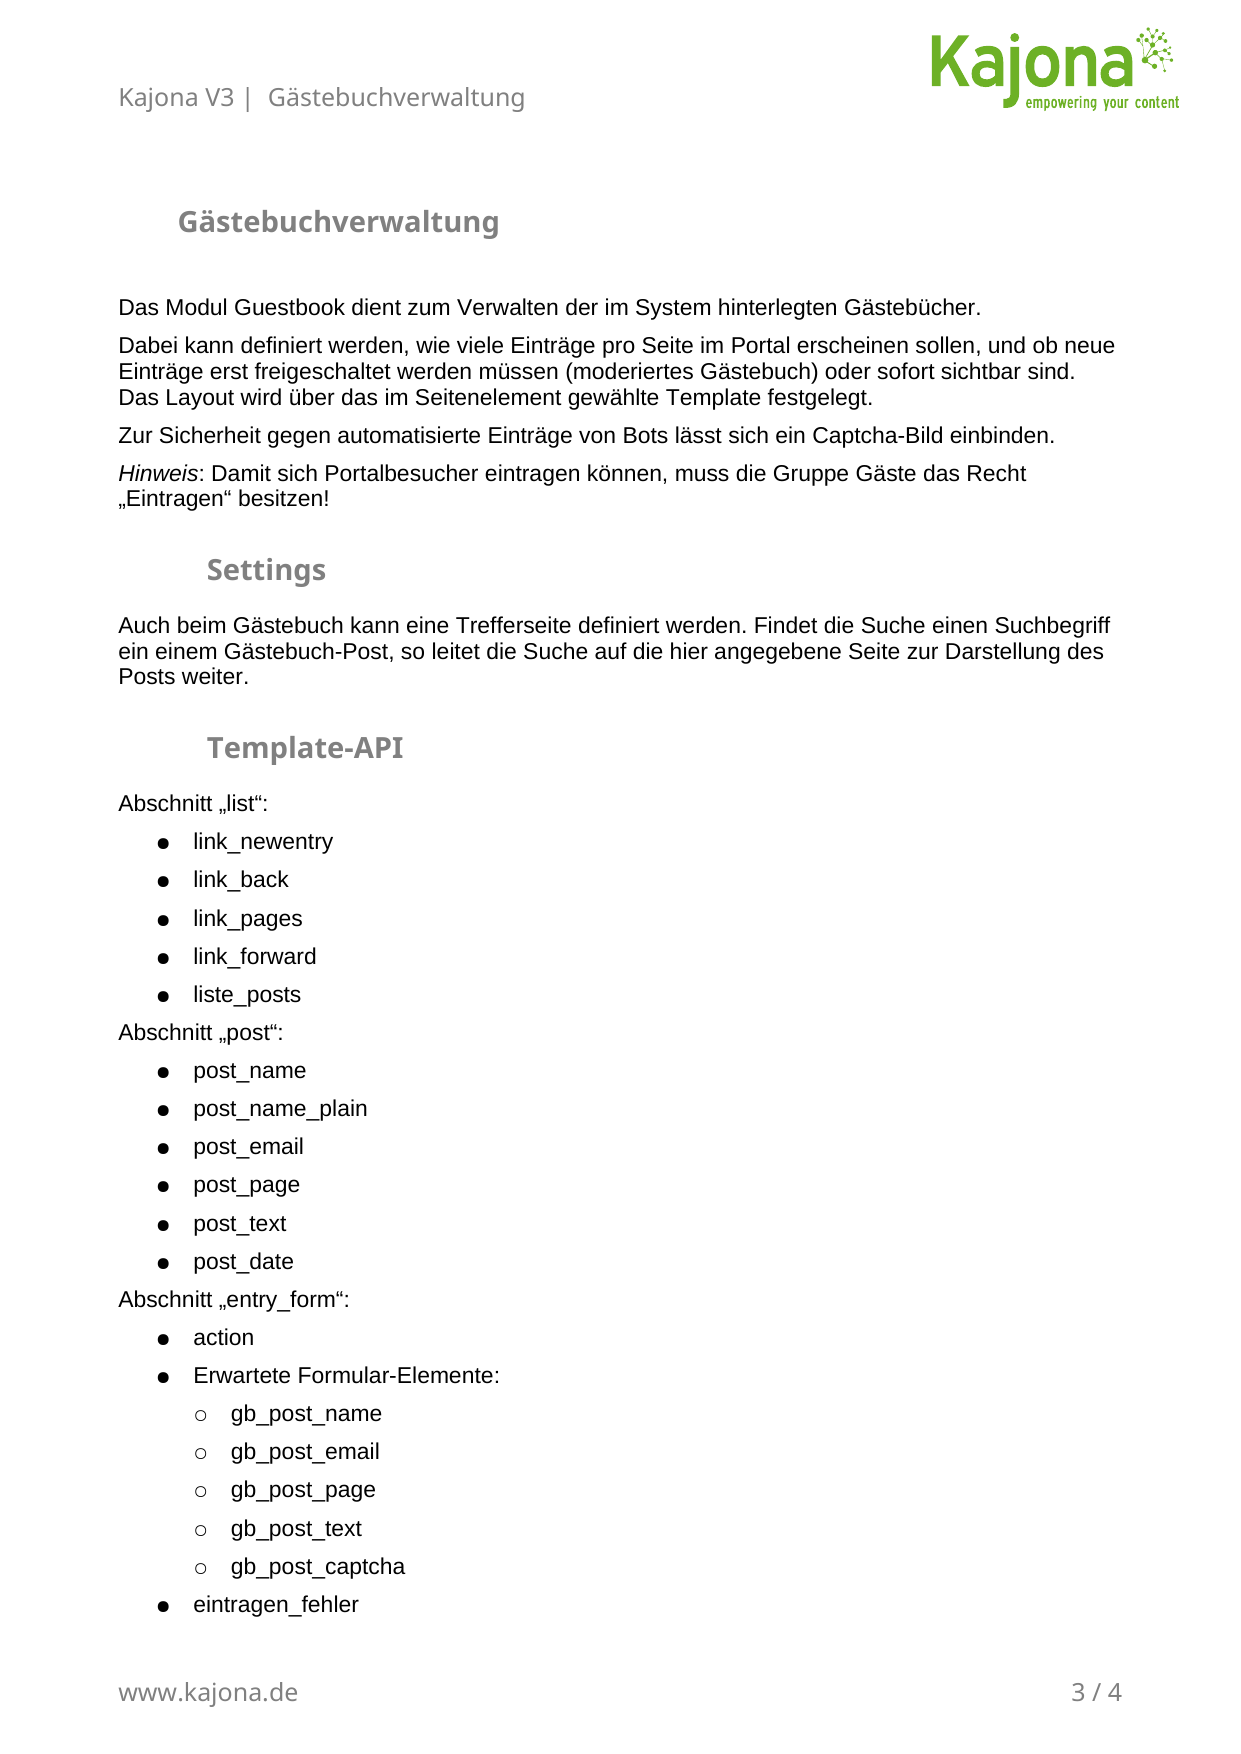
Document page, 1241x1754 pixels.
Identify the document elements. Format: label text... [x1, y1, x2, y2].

list link_pages [156, 905, 1122, 931]
text Auch beim Gästebuch kann eine Trefferseite definiert werden. Findet die Suche einen Suchbegriff ein einem Gästebuch-Post, so leitet die Suche auf die hier angegebene Seite zur Darstellung des Posts weiter. [118, 613, 1122, 690]
list gb_post_email [193, 1439, 1122, 1464]
text Abschnitt „entry_form“: [118, 1286, 1122, 1312]
list gb_post_page [193, 1477, 1122, 1503]
subtitle Gästebuchverwaltung [118, 201, 1122, 241]
list action [156, 1324, 1122, 1350]
list gb_post_captcha [193, 1553, 1122, 1579]
list liste_posts [156, 981, 1122, 1007]
list Erwartete Formular-Elemente: [156, 1363, 1122, 1388]
text Dabei kann definiert werden, wie viele Einträge pro Seite im Portal erscheinen sollen, und ob neue Einträge erst freigeschaltet werden müssen (moderiertes Gästebuch) oder sofort sichtbar sind. Das Layout wird über das im Seitenelement gewählte Template festgelegt. [118, 333, 1122, 410]
list eintragen_fehler [156, 1591, 1122, 1617]
text Das Modul Guestbook dient zum Verwalten der im System hinterlegten Gästebücher. [118, 295, 1122, 320]
list link_forward [156, 943, 1122, 969]
text Abschnitt „post“: [118, 1019, 1122, 1045]
list post_date [156, 1248, 1122, 1274]
list post_name [156, 1058, 1122, 1083]
list post_text [156, 1210, 1122, 1236]
list gb_post_name [193, 1401, 1122, 1426]
subtitle Settings [118, 549, 1122, 589]
list gb_post_text [193, 1515, 1122, 1541]
list post_name_plain [156, 1096, 1122, 1121]
list link_newentry [156, 829, 1122, 854]
list post_page [156, 1172, 1122, 1198]
text Abschnitt „list“: [118, 791, 1122, 816]
text Zur Sicherheit gegen automatisierte Einträge von Bots lässt sich ein Captcha-Bild einbinden. [118, 422, 1122, 448]
text Hinweis: Damit sich Portalbesucher eintragen können, muss die Gruppe Gäste das Recht „Eintragen“ besitzen! [118, 460, 1122, 512]
subtitle Template-API [118, 727, 1122, 767]
list link_back [156, 867, 1122, 893]
list post_email [156, 1134, 1122, 1159]
